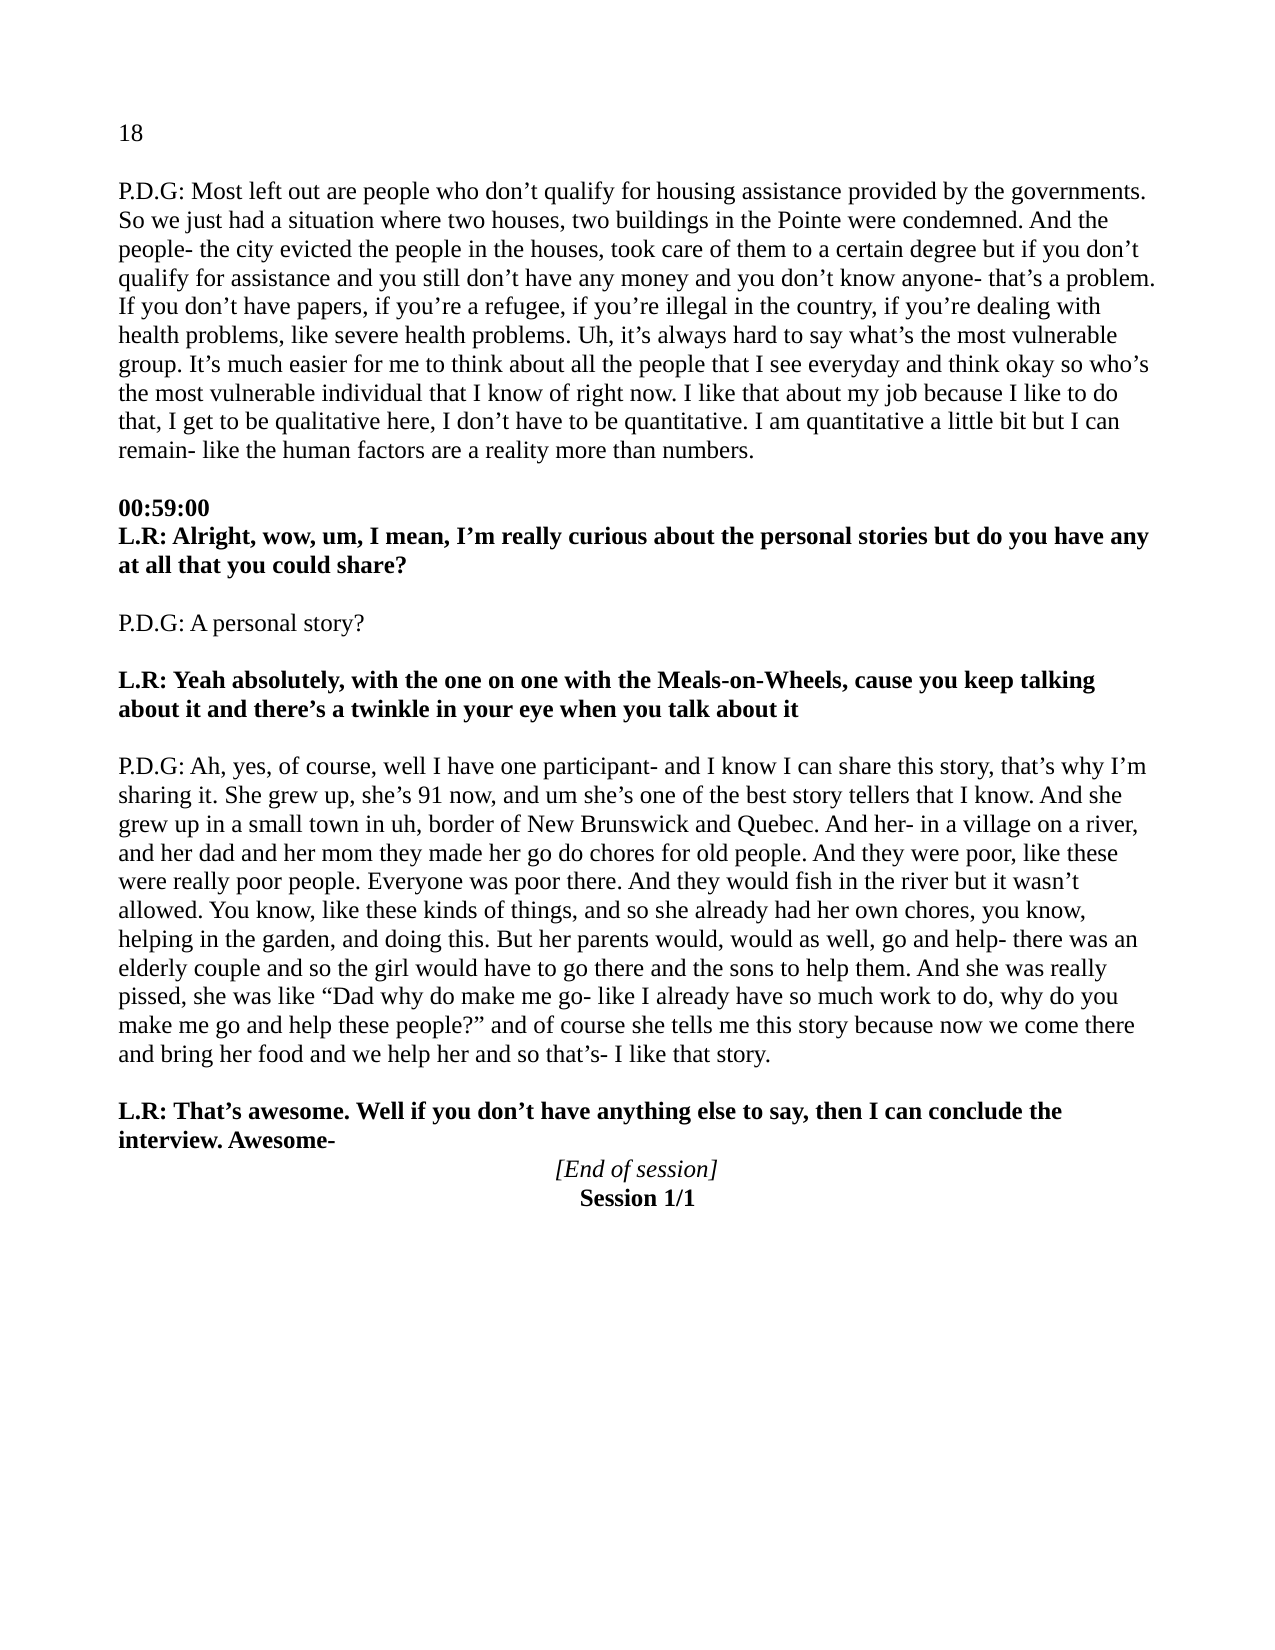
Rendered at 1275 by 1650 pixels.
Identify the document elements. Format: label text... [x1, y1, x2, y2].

text P.D.G: Ah, yes, of course, well I have one participant- and I know I can share this story, that’s why I’m sharing it. She grew up, she’s 91 now, and um she’s one of the best story tellers that I know. And she grew up in a small town in uh, border of New Brunswick and Quebec. And her- in a village on a river, and her dad and her mom they made her go do chores for old people. And they were poor, like these were really poor people. Everyone was poor there. And they would fish in the river but it wasn’t allowed. You know, like these kinds of things, and so she already had her own chores, you know, helping in the garden, and doing this. But her parents would, would as well, go and help- there was an elderly couple and so the girl would have to go there and the sons to help them. And she was really pissed, she was like “Dad why do make me go- like I already have so much work to do, why do you make me go and help these people?” and of course she tells me this story because now we come there and bring her food and we help her and so that’s- I like that story. [118, 751, 1157, 1068]
text P.D.G: A personal story? [118, 608, 1157, 636]
text L.R: That’s awesome. Well if you don’t have anything else to say, then I can conclude the interview. Awesome- [118, 1096, 1157, 1154]
text [End of session] [118, 1154, 1157, 1183]
text L.R: Alright, wow, um, I mean, I’m really curious about the personal stories but do you have any at all that you could share? [118, 521, 1157, 579]
text P.D.G: Most left out are people who don’t qualify for housing assistance provided by the governments. So we just had a situation where two houses, two buildings in the Pointe were condemned. And the people- the city evicted the people in the houses, took care of them to a certain degree but if you don’t qualify for assistance and you still don’t have any money and you don’t know anyone- that’s a problem. If you don’t have papers, if you’re a refugee, if you’re illegal in the country, if you’re dealing with health problems, like severe health problems. Uh, it’s always hard to say what’s the most vulnerable group. It’s much easier for me to think about all the people that I see everyday and think okay so who’s the most vulnerable individual that I know of right now. I like that about my job because I like to do that, I get to be qualitative here, I don’t have to be quantitative. I am quantitative a little bit but I can remain- like the human factors are a reality more than numbers. [118, 176, 1157, 464]
text L.R: Yeah absolutely, with the one on one with the Meals-on-Wheels, cause you keep talking about it and there’s a twinkle in your eye when you talk about it [118, 665, 1157, 723]
text 00:59:00 [118, 493, 1157, 521]
text Session 1/1 [118, 1183, 1157, 1211]
